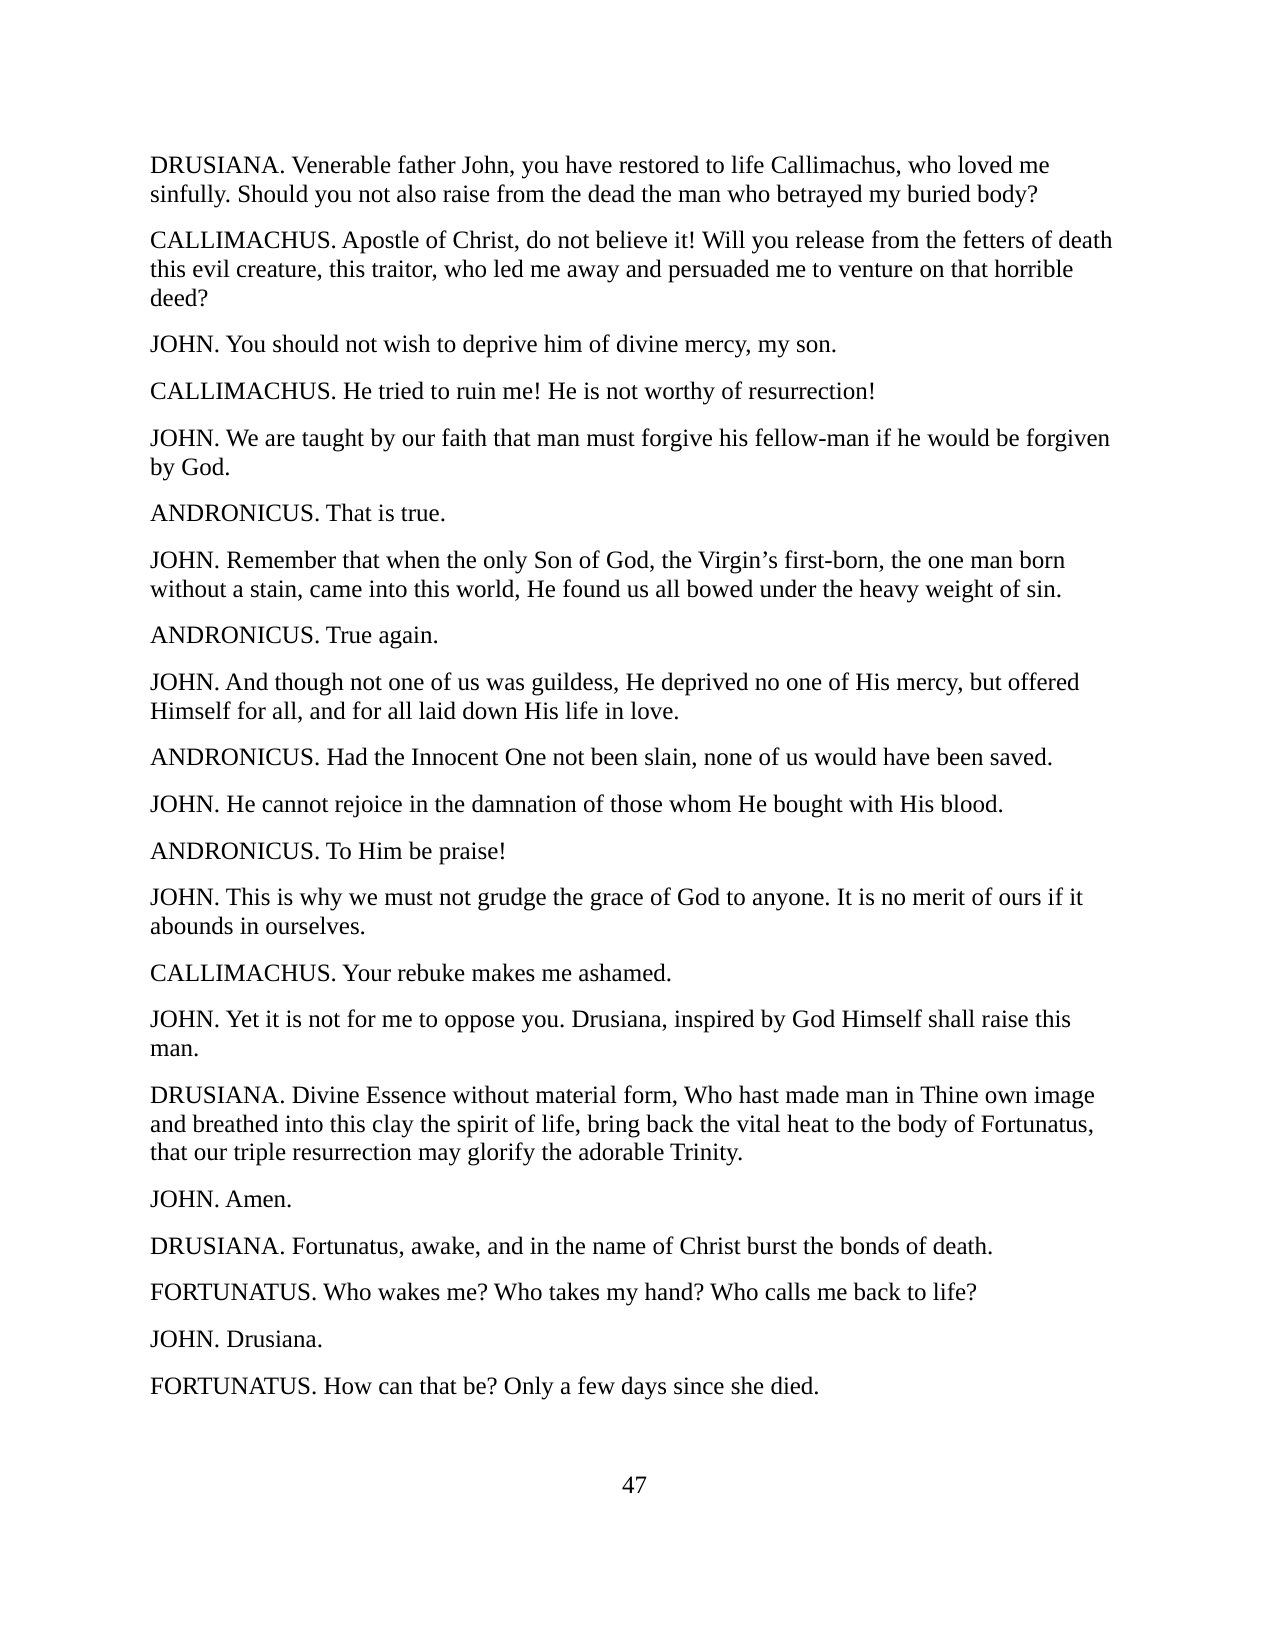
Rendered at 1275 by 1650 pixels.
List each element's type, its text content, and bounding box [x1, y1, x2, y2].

text CALLIMACHUS. Your rebuke makes me ashamed. [150, 958, 1125, 987]
text JOHN. He cannot rejoice in the damnation of those whom He bought with His blood. [150, 789, 1125, 818]
text ANDRONICUS. To Him be praise! [150, 836, 1125, 864]
text DRUSIANA. Fortunatus, awake, and in the name of Christ burst the bonds of death. [150, 1231, 1125, 1259]
text CALLIMACHUS. Apostle of Christ, do not believe it! Will you release from the fetters of death this evil creature, this traitor, who led me away and persuaded me to venture on that horrible deed? [150, 225, 1125, 312]
text ANDRONICUS. True again. [150, 620, 1125, 649]
text JOHN. Yet it is not for me to oppose you. Drusiana, inspired by God Himself shall raise this man. [150, 1004, 1125, 1062]
text DRUSIANA. Divine Essence without material form, Who hast made man in Thine own image and breathed into this clay the spirit of life, bring back the vital heat to the body of Fortunatus, that our triple resurrection may glorify the adorable Trinity. [150, 1080, 1125, 1166]
text ANDRONICUS. That is true. [150, 498, 1125, 527]
text JOHN. Remember that when the only Son of God, the Virgin’s first-born, the one man born without a stain, came into this world, He found us all bowed under the heavy weight of sin. [150, 545, 1125, 602]
text JOHN. Drusiana. [150, 1324, 1125, 1353]
text CALLIMACHUS. He tried to ruin me! He is not worthy of resurrection! [150, 376, 1125, 405]
text JOHN. Amen. [150, 1184, 1125, 1213]
text JOHN. And though not one of us was guildess, He deprived no one of His mercy, but offered Himself for all, and for all laid down His life in love. [150, 667, 1125, 724]
text JOHN. This is why we must not grudge the grace of God to anyone. It is no merit of ours if it abounds in ourselves. [150, 882, 1125, 940]
text FORTUNATUS. How can that be? Only a few days since she died. [150, 1371, 1125, 1399]
text JOHN. We are taught by our faith that man must forgive his fellow-man if he would be forgiven by God. [150, 423, 1125, 480]
text FORTUNATUS. Who wakes me? Who takes my hand? Who calls me back to life? [150, 1277, 1125, 1306]
text DRUSIANA. Venerable father John, you have restored to life Callimachus, who loved me sinfully. Should you not also raise from the dead the man who betrayed my buried body? [150, 150, 1125, 207]
text ANDRONICUS. Had the Innocent One not been slain, none of us would have been saved. [150, 742, 1125, 771]
text JOHN. You should not wish to deprive him of divine mercy, my son. [150, 329, 1125, 358]
